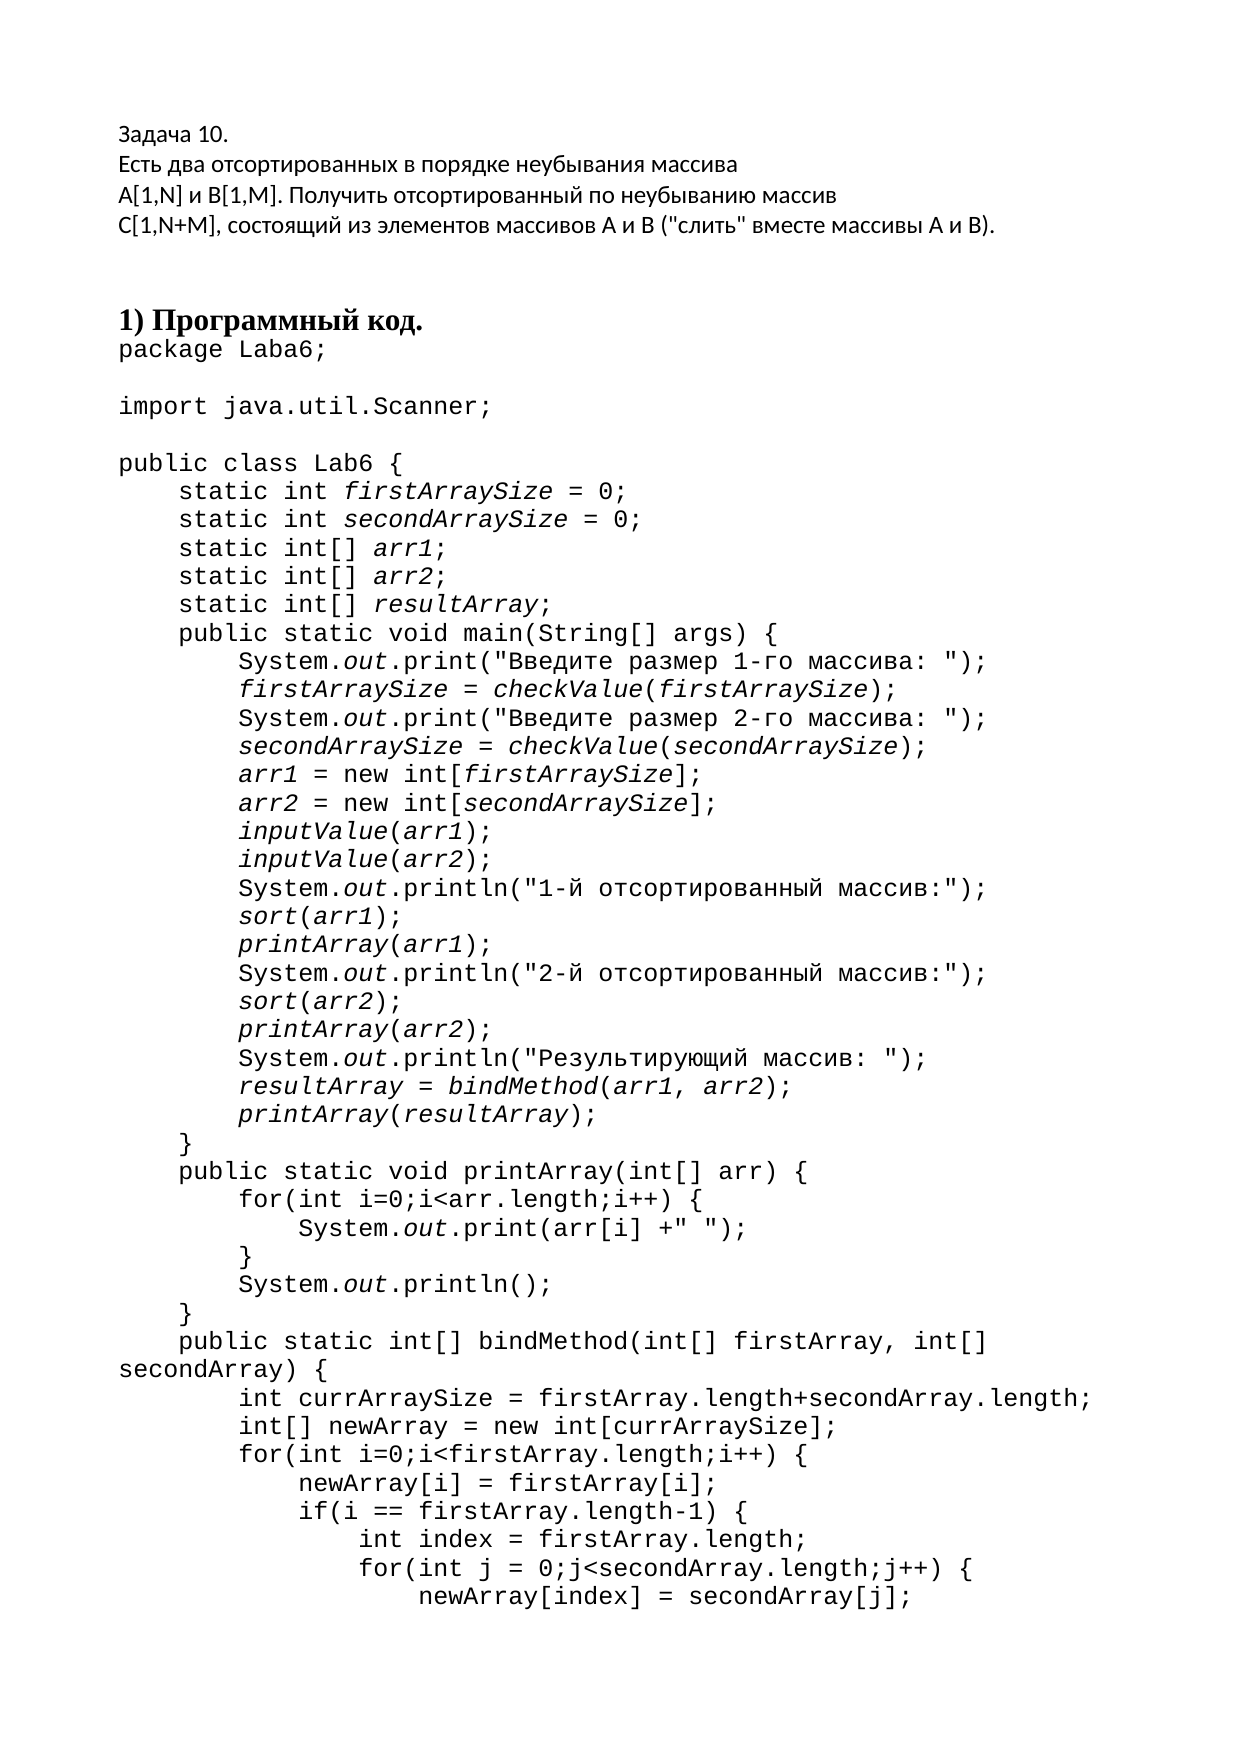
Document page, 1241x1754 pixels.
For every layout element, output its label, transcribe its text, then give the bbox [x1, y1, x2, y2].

text Задача 10. [118, 118, 1122, 149]
text Есть два отсортированных в порядке неубывания массива [118, 149, 1122, 179]
text C[1,N+M], состоящий из элементов массивов A и B ("слить" вместе массивы A и B). [118, 210, 1122, 240]
text package Laba6; import java.util.Scanner; public class Lab6 { static int firstArraySize = 0; static int secondArraySize = 0; static int[] arr1; static int[] arr2; static int[] resultArray; public static void main(String[] args) { System.out.print("Введите размер 1-го массива: "); firstArraySize = checkValue(firstArraySize); System.out.print("Введите размер 2-го массива: "); secondArraySize = checkValue(secondArraySize); arr1 = new int[firstArraySize]; arr2 = new int[secondArraySize]; inputValue(arr1); inputValue(arr2); System.out.println("1-й отсортированный массив:"); sort(arr1); printArray(arr1); System.out.println("2-й отсортированный массив:"); sort(arr2); printArray(arr2); System.out.println("Результирующий массив: "); resultArray = bindMethod(arr1, arr2); printArray(resultArray); } public static void printArray(int[] arr) { for(int i=0;i<arr.length;i++) { System.out.print(arr[i] +" "); } System.out.println(); } public static int[] bindMethod(int[] firstArray, int[] secondArray) { int currArraySize = firstArray.length+secondArray.length; int[] newArray = new int[currArraySize]; for(int i=0;i<firstArray.length;i++) { newArray[i] = firstArray[i]; if(i == firstArray.length-1) { int index = firstArray.length; for(int j = 0;j<secondArray.length;j++) { newArray[index] = secondArray[j]; [118, 337, 1122, 1612]
text 1) Программный код. [118, 301, 1122, 337]
text A[1,N] и B[1,M]. Получить отсортированный по неубыванию массив [118, 179, 1122, 210]
